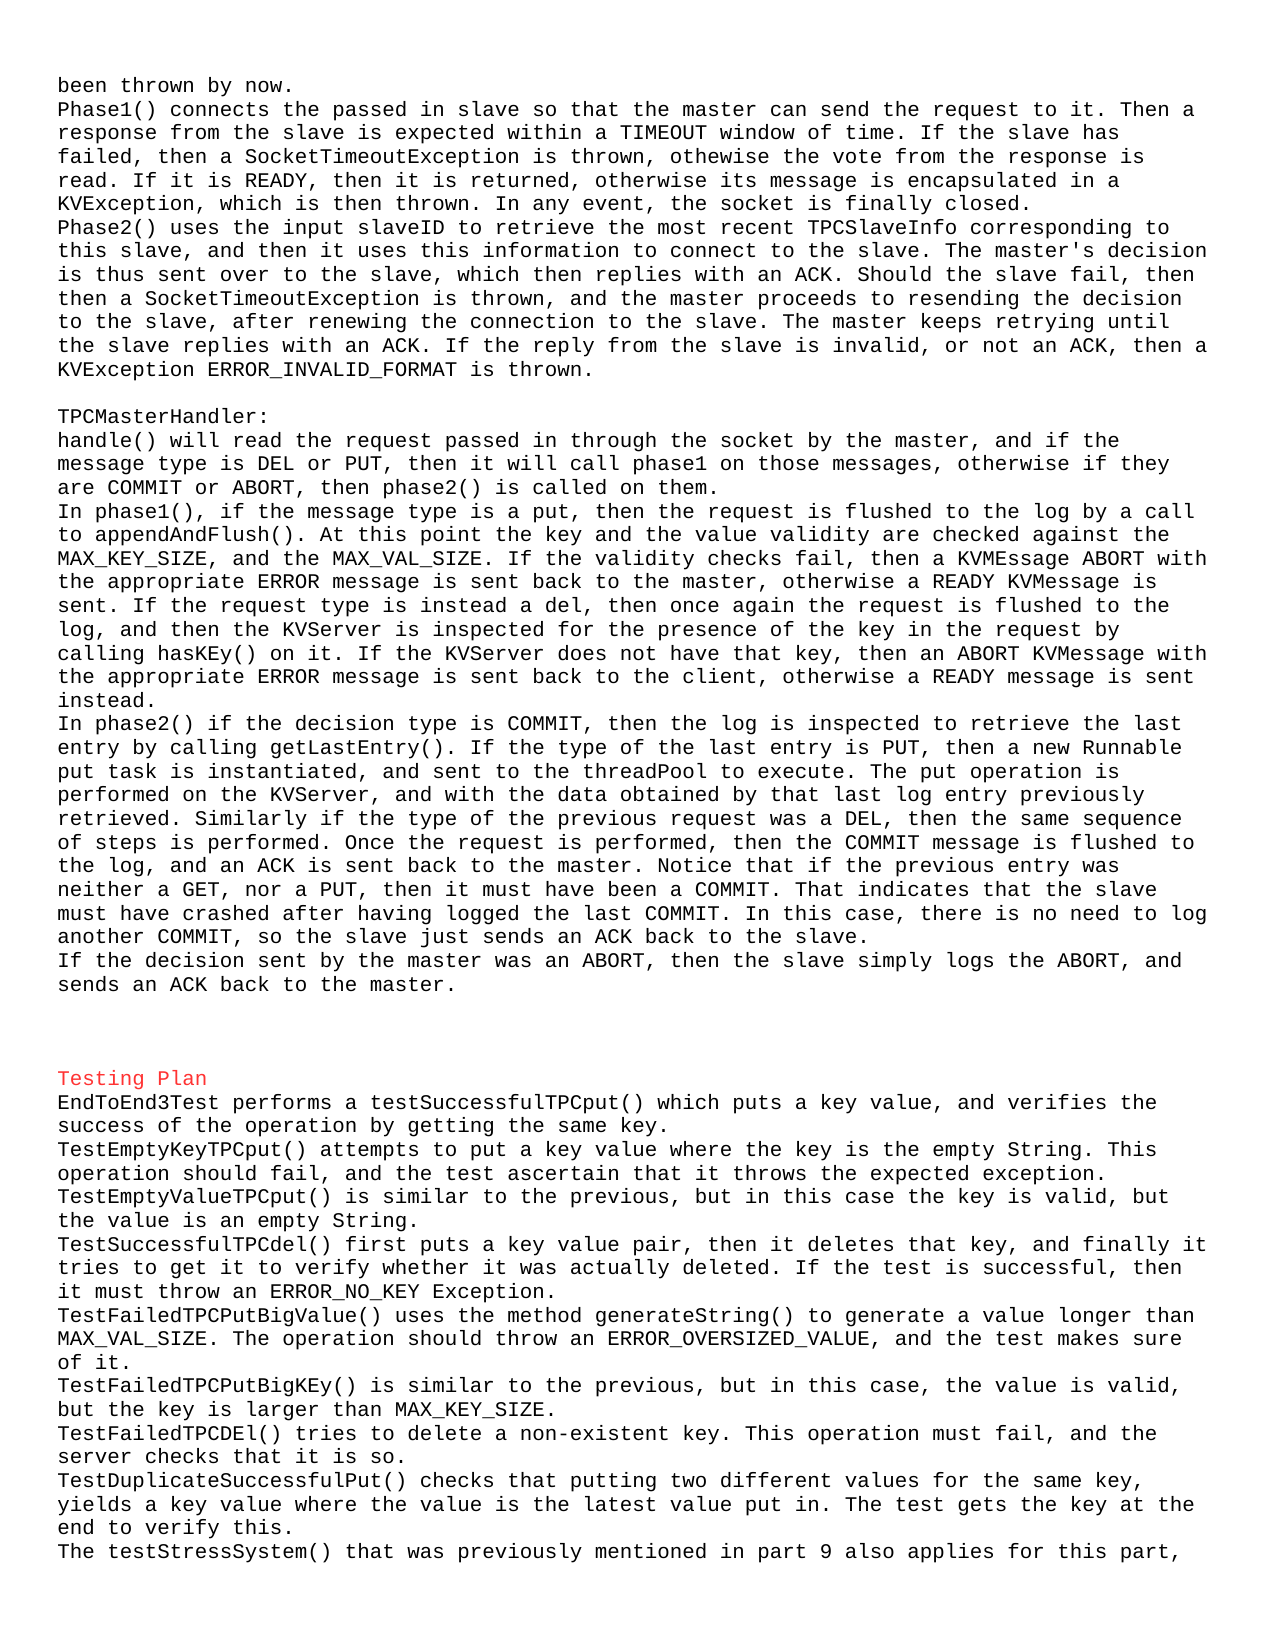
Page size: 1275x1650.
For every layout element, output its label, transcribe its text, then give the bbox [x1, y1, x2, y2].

text TestEmptyValueTPCput() is similar to the previous, but in this case the key is valid, but the value is an empty String. [57, 1186, 1218, 1234]
text In phase1(), if the message type is a put, then the request is flushed to the log by a call to appendAndFlush(). At this point the key and the value validity are checked against the MAX_KEY_SIZE, and the MAX_VAL_SIZE. If the validity checks fail, then a KVMEssage ABORT with the appropriate ERROR message is sent back to the master, otherwise a READY KVMessage is sent. If the request type is instead a del, then once again the request is flushed to the log, and then the KVServer is inspected for the presence of the key in the request by calling hasKEy() on it. If the KVServer does not have that key, then an ABORT KVMessage with the appropriate ERROR message is sent back to the client, otherwise a READY message is sent instead. [57, 501, 1218, 713]
text TPCMasterHandler: [57, 406, 1218, 430]
text TestFailedTPCDEl() tries to delete a non-existent key. This operation must fail, and the server checks that it is so. [57, 1423, 1218, 1470]
text Phase2() uses the input slaveID to retrieve the most recent TPCSlaveInfo corresponding to this slave, and then it uses this information to connect to the slave. The master's decision is thus sent over to the slave, which then replies with an ACK. Should the slave fail, then then a SocketTimeoutException is thrown, and the master proceeds to resending the decision to the slave, after renewing the connection to the slave. The master keeps retrying until the slave replies with an ACK. If the reply from the slave is invalid, or not an ACK, then a KVException ERROR_INVALID_FORMAT is thrown. [57, 217, 1218, 382]
text TestFailedTPCPutBigValue() uses the method generateString() to generate a value longer than MAX_VAL_SIZE. The operation should throw an ERROR_OVERSIZED_VALUE, and the test makes sure of it. [57, 1304, 1218, 1376]
text The testStressSystem() that was previously mentioned in part 9 also applies for this part, [57, 1541, 1218, 1565]
text TestDuplicateSuccessfulPut() checks that putting two different values for the same key, yields a key value where the value is the latest value put in. The test gets the key at the end to verify this. [57, 1470, 1218, 1541]
text EndToEnd3Test performs a testSuccessfulTPCput() which puts a key value, and verifies the success of the operation by getting the same key. [57, 1092, 1218, 1139]
text If the decision sent by the master was an ABORT, then the slave simply logs the ABORT, and sends an ACK back to the master. [57, 950, 1218, 997]
text TestEmptyKeyTPCput() attempts to put a key value where the key is the empty String. This operation should fail, and the test ascertain that it throws the expected exception. [57, 1139, 1218, 1186]
text Testing Plan [57, 1068, 1218, 1092]
text handle() will read the request passed in through the socket by the master, and if the message type is DEL or PUT, then it will call phase1 on those messages, otherwise if they are COMMIT or ABORT, then phase2() is called on them. [57, 430, 1218, 501]
text In phase2() if the decision type is COMMIT, then the log is inspected to retrieve the last entry by calling getLastEntry(). If the type of the last entry is PUT, then a new Runnable put task is instantiated, and sent to the threadPool to execute. The put operation is performed on the KVServer, and with the data obtained by that last log entry previously retrieved. Similarly if the type of the previous request was a DEL, then the same sequence of steps is performed. Once the request is performed, then the COMMIT message is flushed to the log, and an ACK is sent back to the master. Notice that if the previous entry was neither a GET, nor a PUT, then it must have been a COMMIT. That indicates that the slave must have crashed after having logged the last COMMIT. In this case, there is no need to log another COMMIT, so the slave just sends an ACK back to the slave. [57, 713, 1218, 950]
text TestSuccessfulTPCdel() first puts a key value pair, then it deletes that key, and finally it tries to get it to verify whether it was actually deleted. If the test is successful, then it must throw an ERROR_NO_KEY Exception. [57, 1234, 1218, 1304]
text been thrown by now. [57, 75, 1218, 99]
text Phase1() connects the passed in slave so that the master can send the request to it. Then a response from the slave is expected within a TIMEOUT window of time. If the slave has failed, then a SocketTimeoutException is thrown, othewise the vote from the response is read. If it is READY, then it is returned, otherwise its message is encapsulated in a KVException, which is then thrown. In any event, the socket is finally closed. [57, 99, 1218, 217]
text TestFailedTPCPutBigKEy() is similar to the previous, but in this case, the value is valid, but the key is larger than MAX_KEY_SIZE. [57, 1376, 1218, 1423]
